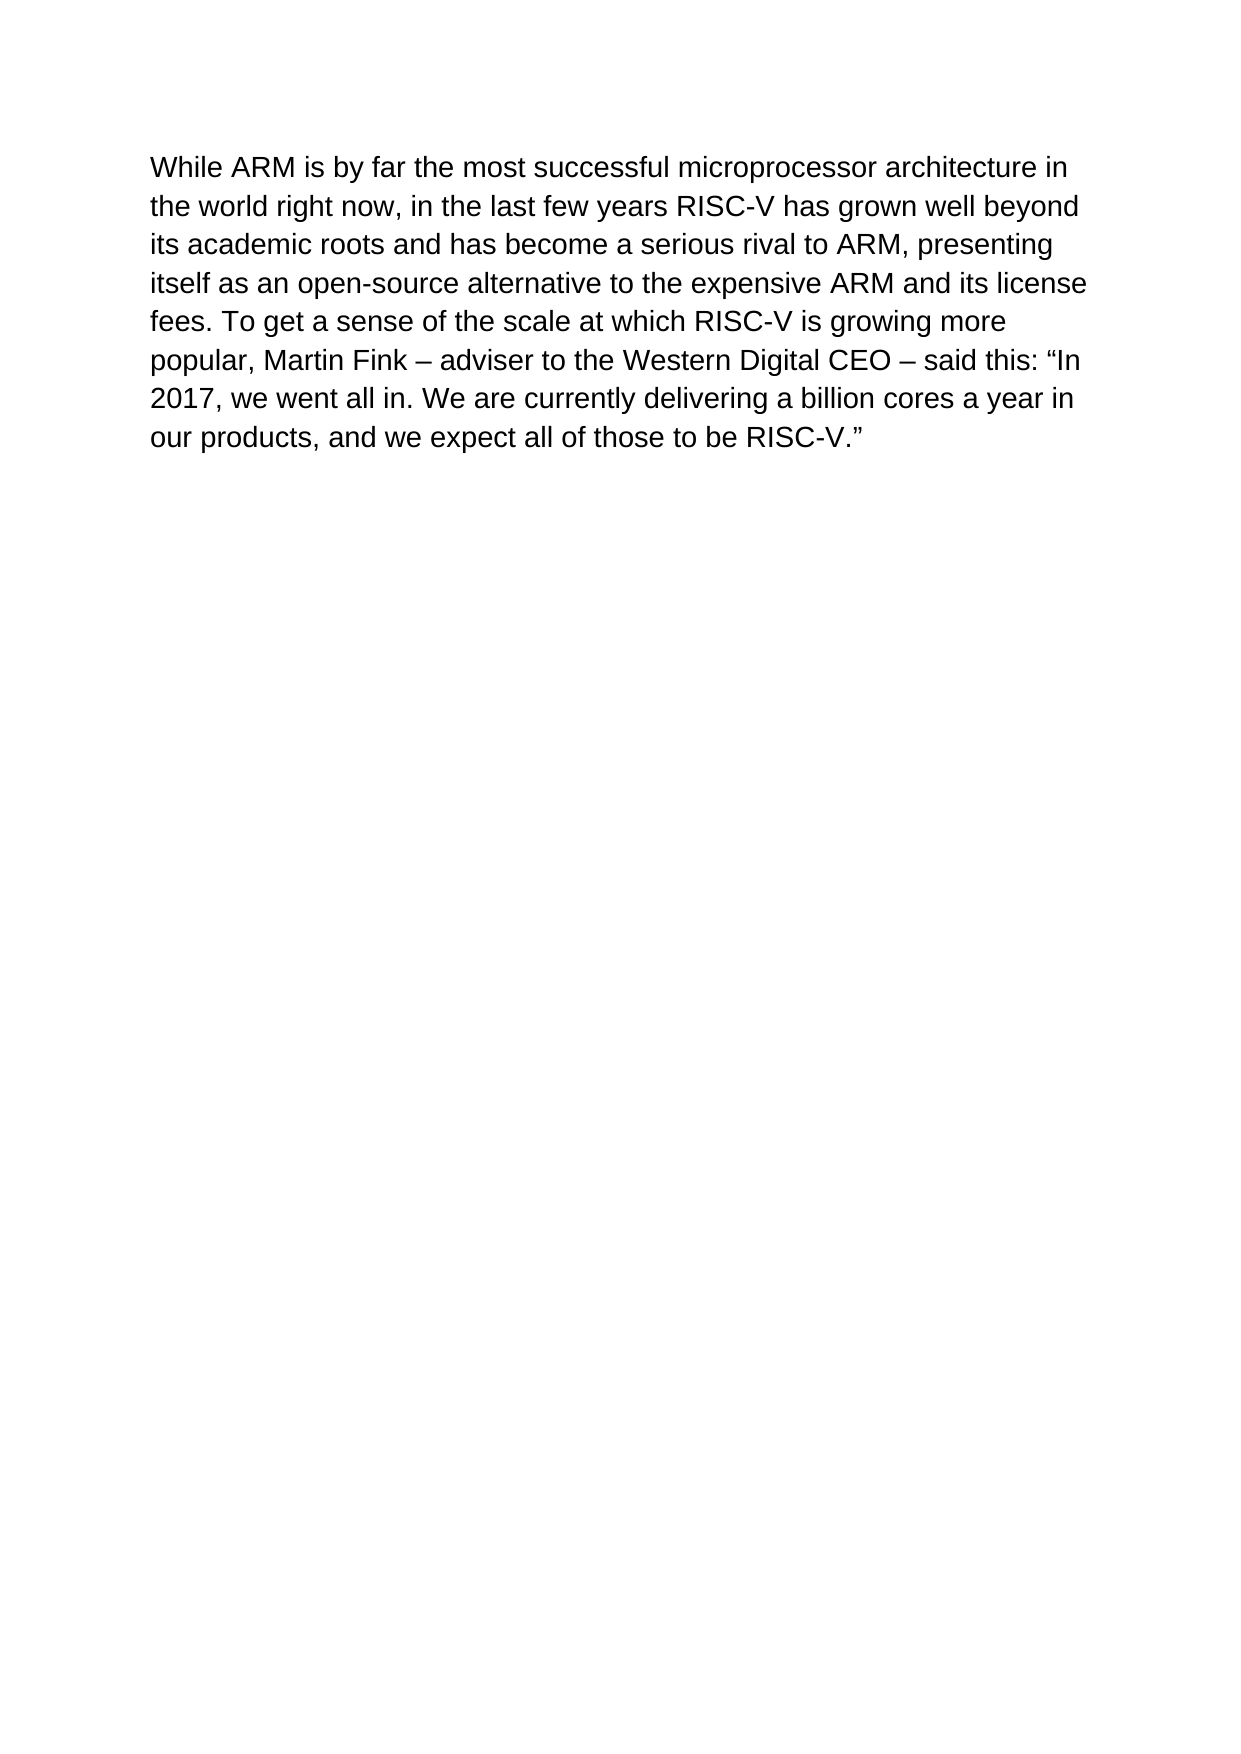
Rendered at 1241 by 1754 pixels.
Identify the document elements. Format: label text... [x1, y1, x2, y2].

text While ARM is by far the most successful microprocessor architecture in the world right now, in the last few years RISC-V has grown well beyond its academic roots and has become a serious rival to ARM, presenting itself as an open-source alternative to the expensive ARM and its license fees. To get a sense of the scale at which RISC-V is growing more popular, Martin Fink – adviser to the Western Digital CEO – said this: “In 2017, we went all in. We are currently delivering a billion cores a year in our products, and we expect all of those to be RISC-V.” [150, 150, 1090, 453]
